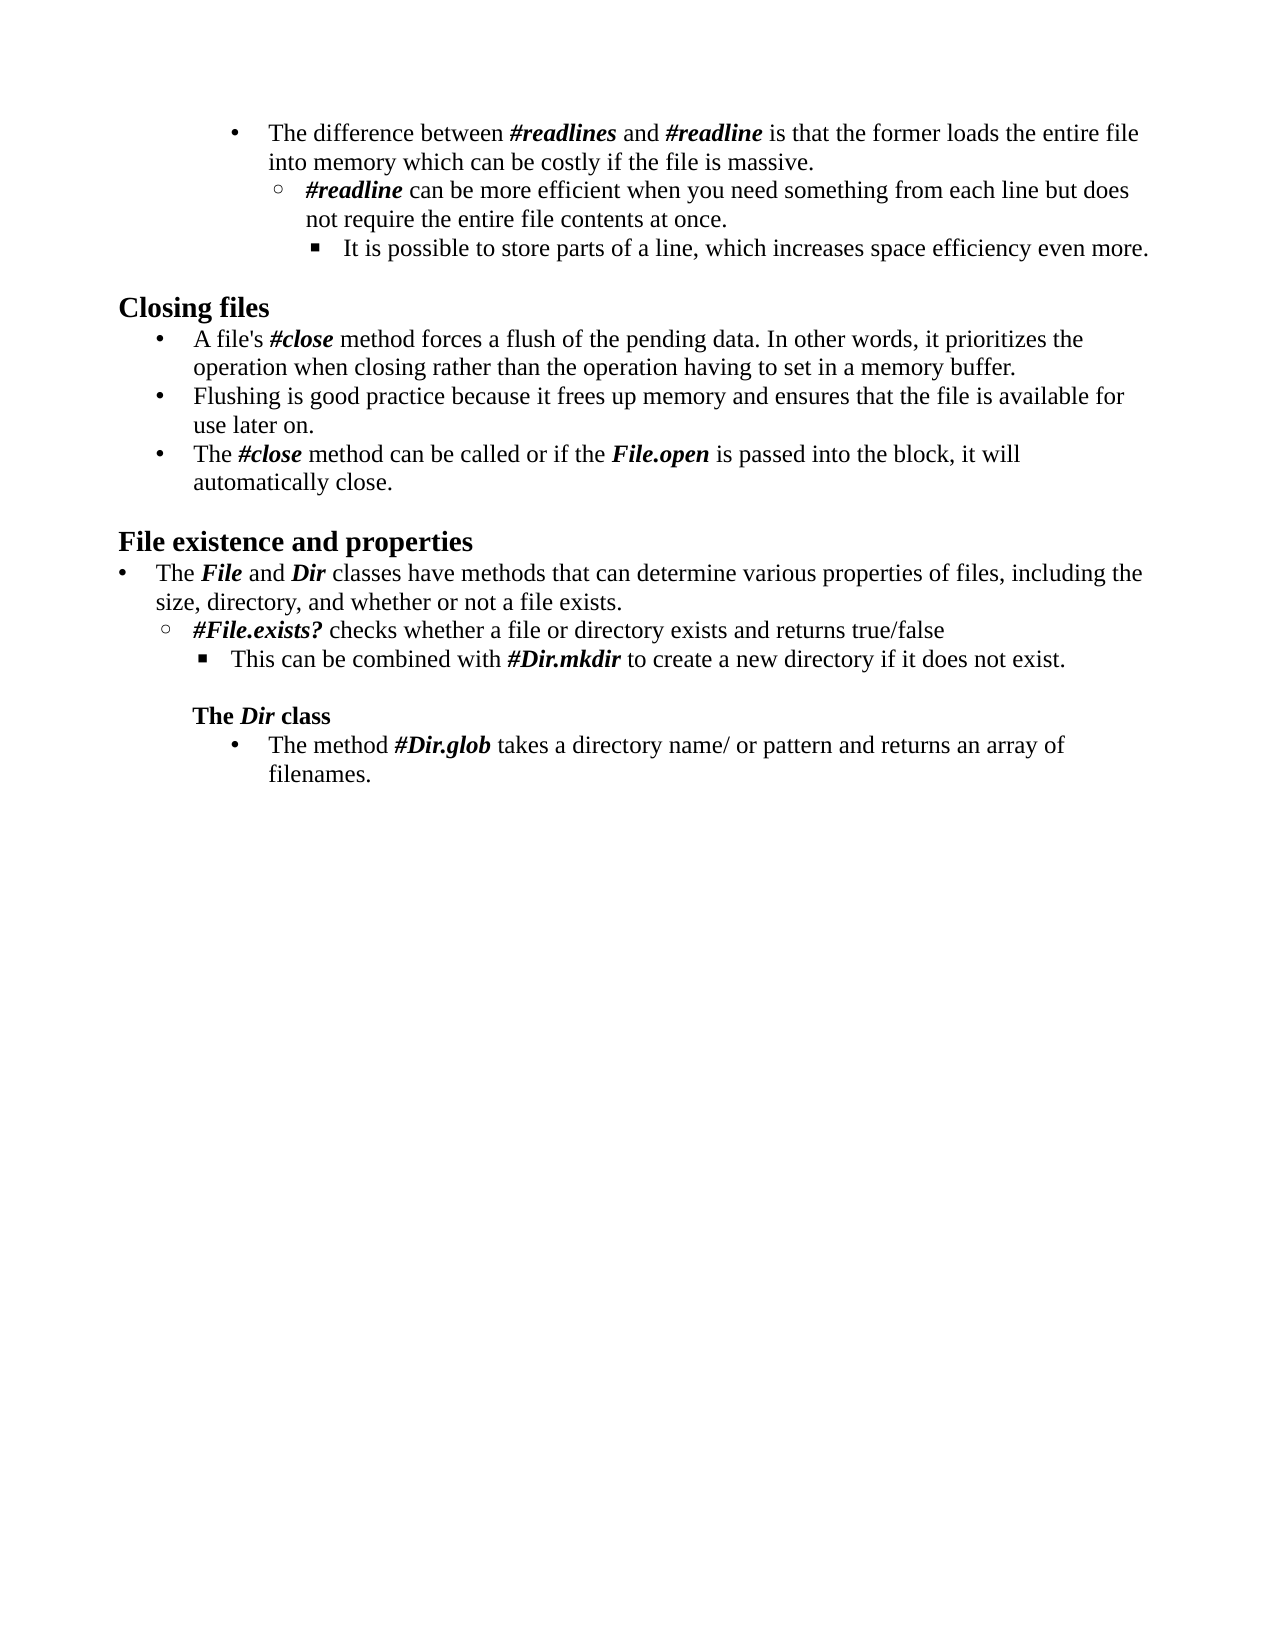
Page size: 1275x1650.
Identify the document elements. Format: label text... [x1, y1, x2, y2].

text Closing files [118, 290, 1157, 324]
list The difference between #readlines and #readline is that the former loads the entire file into memory which can be costly if the file is massive. [231, 118, 1157, 176]
list #File.exists? checks whether a file or directory exists and returns true/false [156, 616, 1157, 644]
list The method #Dir.glob takes a directory name/ or pattern and returns an array of filenames. [231, 730, 1157, 788]
text File existence and properties [118, 524, 1157, 558]
list It is possible to store parts of a line, which increases space efficiency even more. [306, 233, 1157, 262]
text The Dir class [118, 701, 1157, 730]
list #readline can be more efficient when you need something from each line but does not require the entire file contents at once. [268, 176, 1157, 233]
list This can be combined with #Dir.mkdir to create a new directory if it does not exist. [193, 644, 1157, 673]
list A file's #close method forces a flush of the pending data. In other words, it prioritizes the operation when closing rather than the operation having to set in a memory buffer. [156, 324, 1157, 381]
list The #close method can be called or if the File.open is passed into the block, it will automatically close. [156, 439, 1157, 496]
list Flushing is good practice because it frees up memory and ensures that the file is available for use later on. [156, 381, 1157, 439]
list The File and Dir classes have methods that can determine various properties of files, including the size, directory, and whether or not a file exists. [118, 558, 1157, 616]
